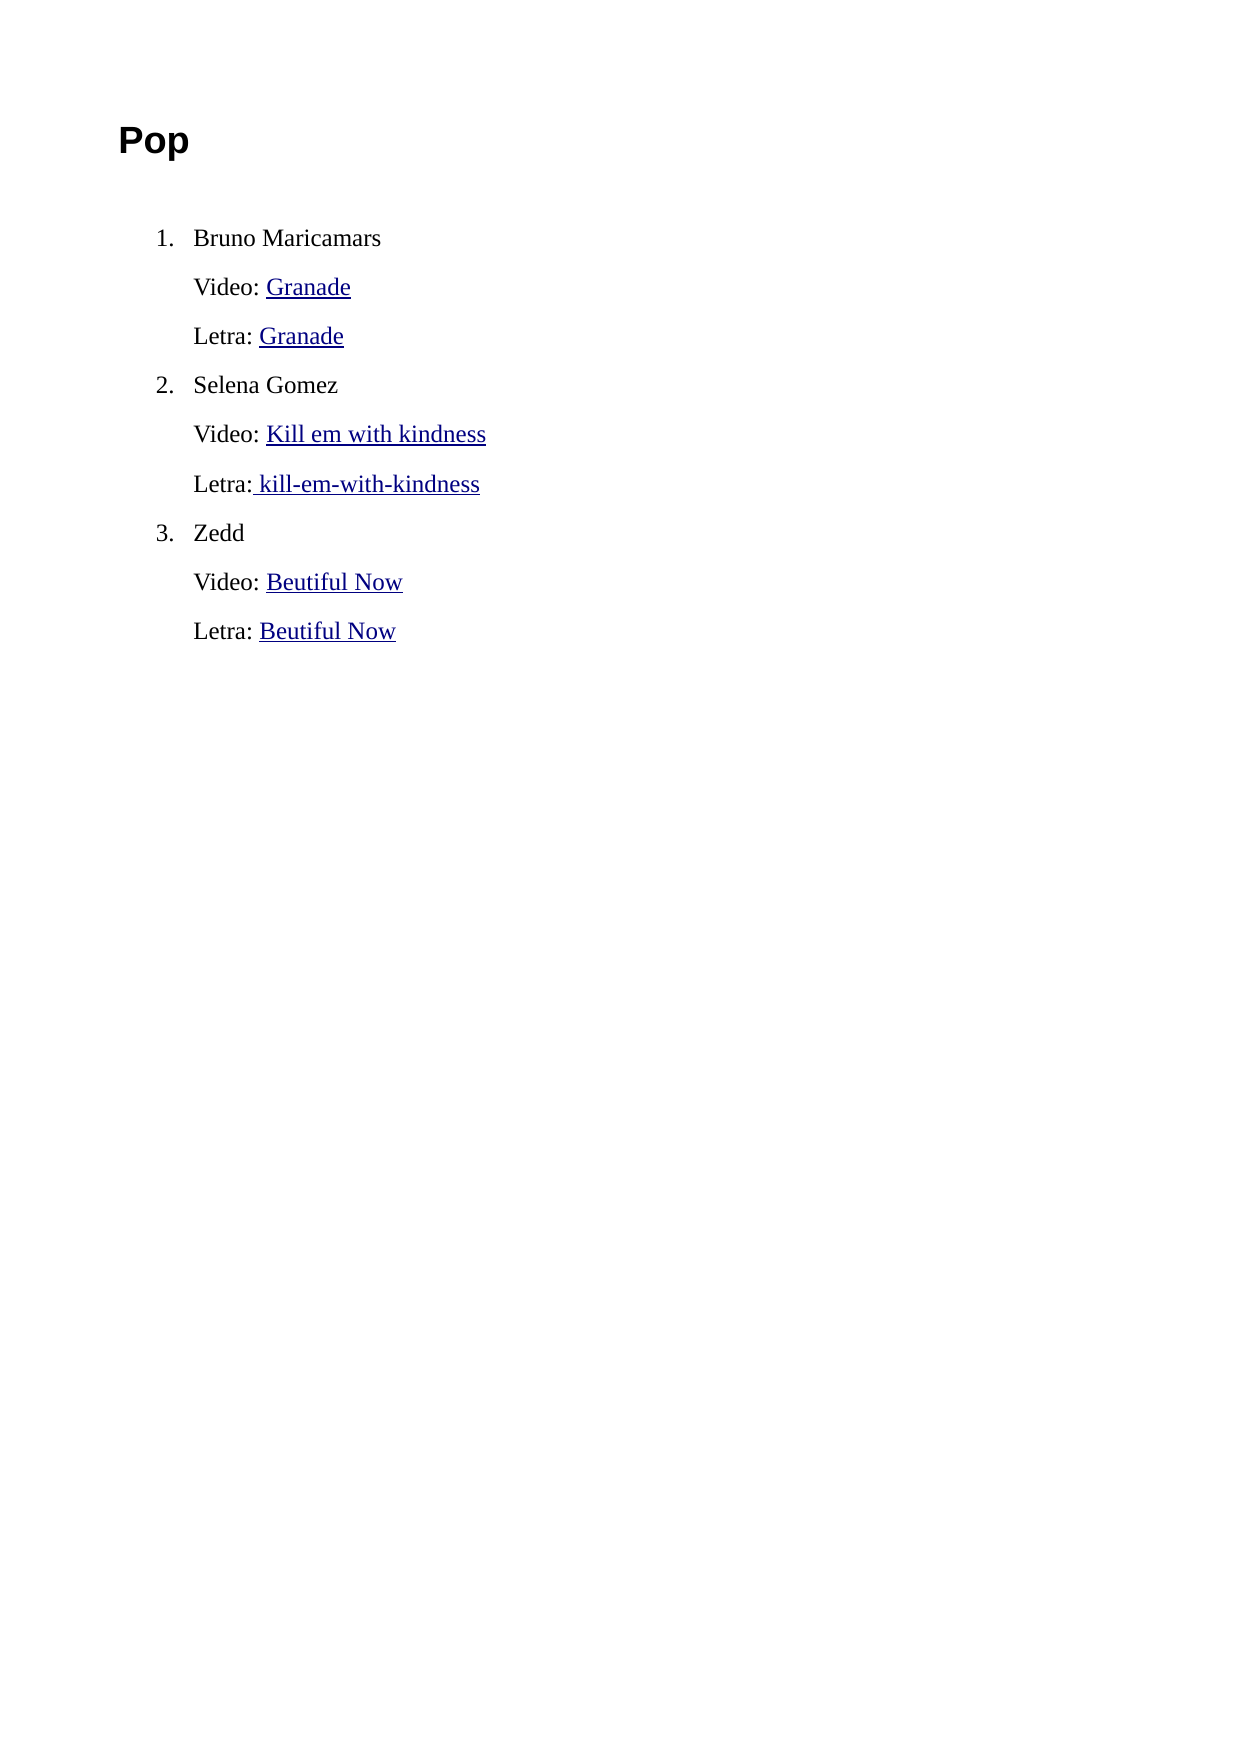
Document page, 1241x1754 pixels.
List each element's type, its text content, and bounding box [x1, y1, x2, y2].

list Letra: Granade [156, 321, 1122, 350]
list Bruno Maricamars [156, 223, 1122, 252]
list Letra: Beutiful Now [156, 616, 1122, 644]
list Video: Kill em with kindness [156, 419, 1122, 448]
subtitle Pop [118, 118, 1122, 162]
list Letra: kill-em-with-kindness [156, 469, 1122, 497]
list Video: Granade [156, 272, 1122, 301]
list Selena Gomez [156, 371, 1122, 399]
list Video: Beutiful Now [156, 567, 1122, 596]
list Zedd [156, 518, 1122, 546]
